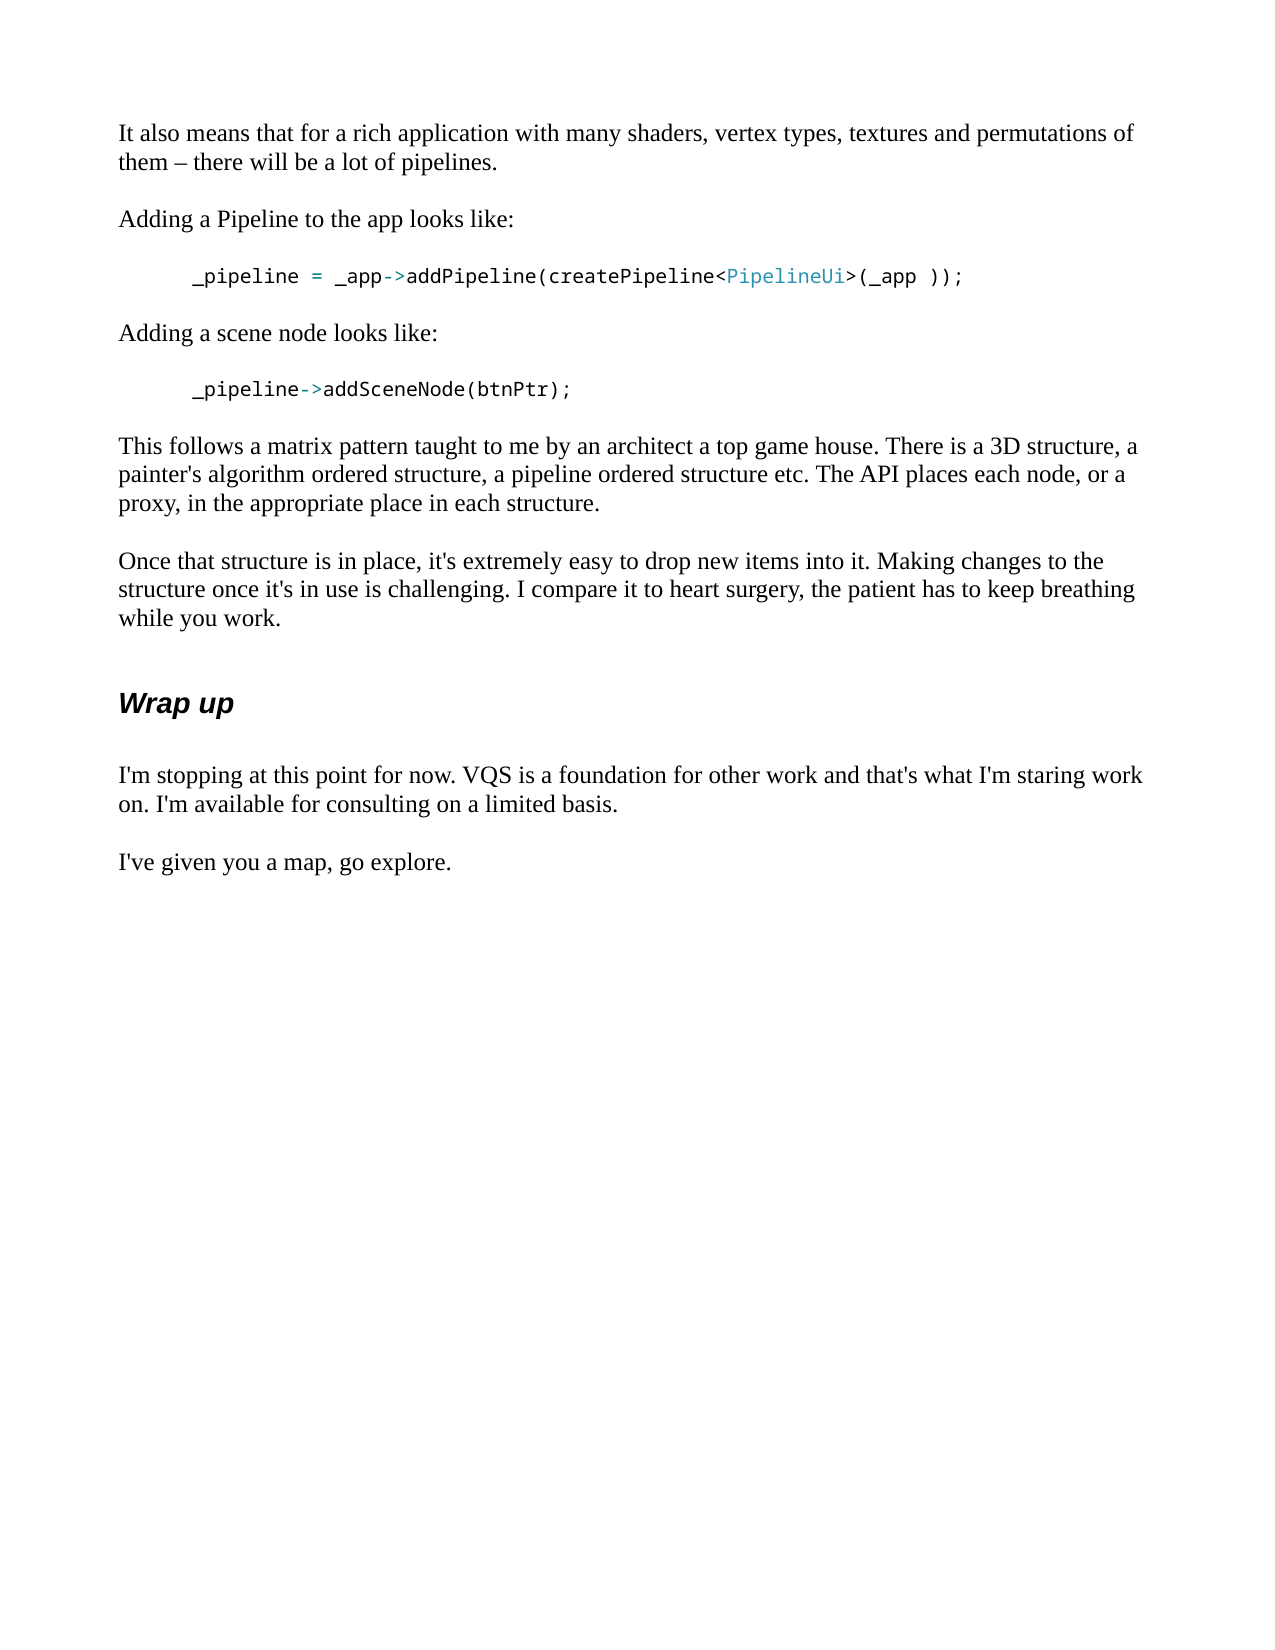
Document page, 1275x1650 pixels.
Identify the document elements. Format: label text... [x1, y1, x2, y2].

text Adding a Pipeline to the app looks like: [118, 204, 1157, 233]
subtitle Wrap up [118, 686, 1157, 719]
text I've given you a map, go explore. [118, 847, 1157, 876]
text It also means that for a rich application with many shaders, vertex types, textures and permutations of them – there will be a lot of pipelines. [118, 118, 1157, 176]
text Once that structure is in place, it's extremely easy to drop new items into it. Making changes to the structure once it's in use is challenging. I compare it to heart surgery, the patient has to keep breathing while you work. [118, 546, 1157, 632]
text This follows a matrix pattern taught to me by an architect a top game house. There is a 3D structure, a painter's algorithm ordered structure, a pipeline ordered structure etc. The API places each node, or a proxy, in the appropriate place in each structure. [118, 431, 1157, 517]
text I'm stopping at this point for now. VQS is a foundation for other work and that's what I'm staring work on. I'm available for consulting on a limited basis. [118, 761, 1157, 818]
text Adding a scene node looks like: [118, 318, 1157, 346]
text _pipeline->addSceneNode(btnPtr); [118, 375, 1157, 402]
text _pipeline = _app->addPipeline(createPipeline<PipelineUi>(_app )); [118, 262, 1157, 289]
